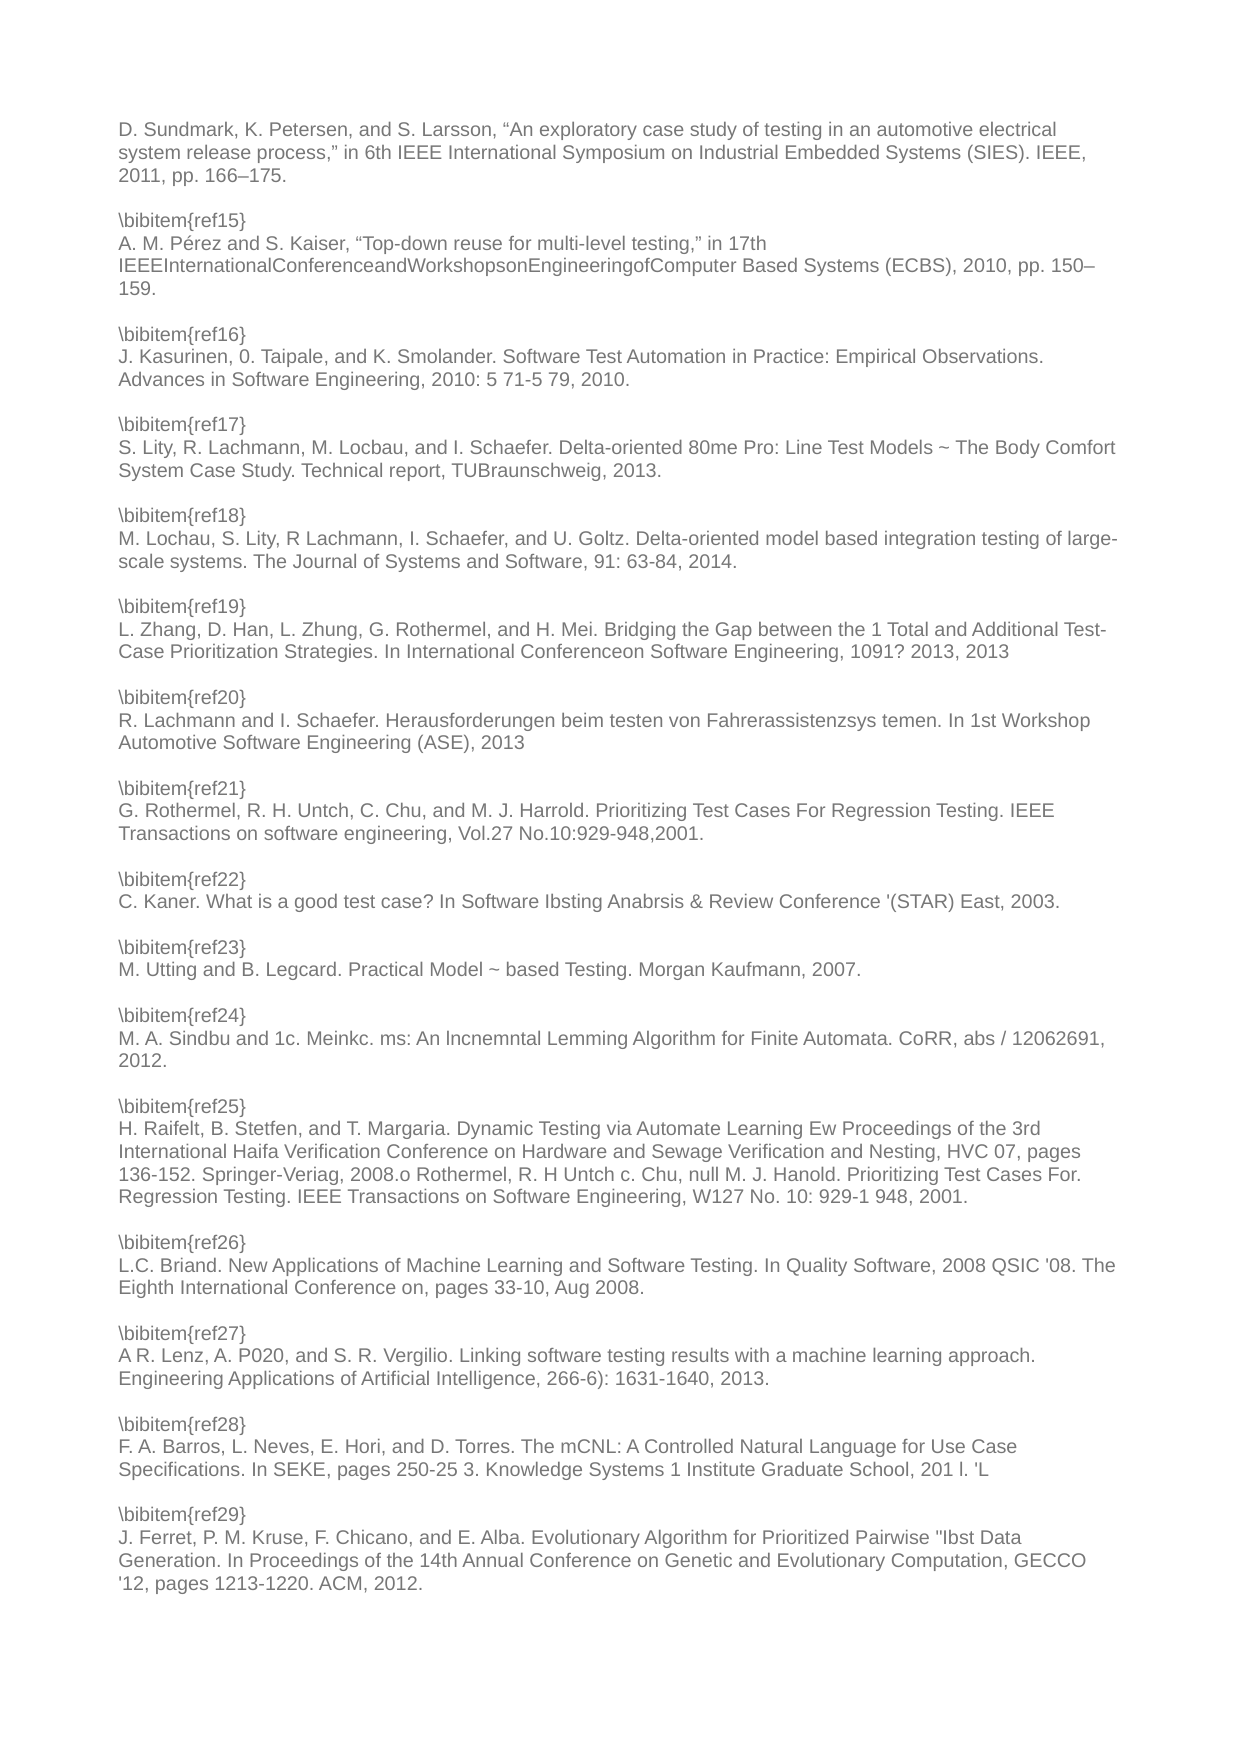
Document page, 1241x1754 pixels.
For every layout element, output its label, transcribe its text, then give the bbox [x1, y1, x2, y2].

text L.C. Briand. New Applications of Machine Learning and Software Testing. In Quality Software, 2008 QSIC '08. The Eighth International Conference on, pages 33-10, Aug 2008. [118, 1253, 1122, 1299]
text \bibitem{ref22} [118, 867, 1122, 890]
text \bibitem{ref20} [118, 686, 1122, 708]
text A R. Lenz, A. P020, and S. R. Vergilio. Linking software testing results with a machine learning approach. Engineering Applications of Artificial Intelligence, 266-6): 1631-1640, 2013. [118, 1344, 1122, 1390]
text M. Lochau, S. Lity, R Lachmann, I. Schaefer, and U. Goltz. Delta-oriented model based integration testing of large-scale systems. The Journal of Systems and Software, 91: 63-84, 2014. [118, 527, 1122, 572]
text \bibitem{ref28} [118, 1412, 1122, 1435]
text \bibitem{ref15} [118, 209, 1122, 232]
text \bibitem{ref26} [118, 1231, 1122, 1253]
text \bibitem{ref23} [118, 936, 1122, 958]
text \bibitem{ref25} [118, 1094, 1122, 1117]
text G. Rothermel, R. H. Untch, C. Chu, and M. J. Harrold. Prioritizing Test Cases For Regression Testing. IEEE Transactions on software engineering, Vol.27 No.10:929-948,2001. [118, 799, 1122, 845]
text A. M. Pérez and S. Kaiser, “Top-down reuse for multi-level testing,” in 17th IEEEInternationalConferenceandWorkshopsonEngineeringofComputer Based Systems (ECBS), 2010, pp. 150–159. [118, 232, 1122, 300]
text \bibitem{ref17} [118, 413, 1122, 436]
text R. Lachmann and I. Schaefer. Herausforderungen beim testen von Fahrerassistenzsys temen. In 1st Workshop Automotive Software Engineering (ASE), 2013 [118, 708, 1122, 754]
text D. Sundmark, K. Petersen, and S. Larsson, “An exploratory case study of testing in an automotive electrical system release process,” in 6th IEEE International Symposium on Industrial Embedded Systems (SIES). IEEE, 2011, pp. 166–175. [118, 118, 1122, 186]
text \bibitem{ref27} [118, 1322, 1122, 1344]
text J. Kasurinen, 0. Taipale, and K. Smolander. Software Test Automation in Practice: Empirical Observations. Advances in Software Engineering, 2010: 5 71-5 79, 2010. [118, 345, 1122, 391]
text J. Ferret, P. M. Kruse, F. Chicano, and E. Alba. Evolutionary Algorithm for Prioritized Pairwise "Ibst Data Generation. In Proceedings of the 14th Annual Conference on Genetic and Evolutionary Computation, GECCO '12, pages 1213-1220. ACM, 2012. [118, 1526, 1122, 1594]
text \bibitem{ref16} [118, 322, 1122, 345]
text \bibitem{ref24} [118, 1004, 1122, 1026]
text L. Zhang, D. Han, L. Zhung, G. Rothermel, and H. Mei. Bridging the Gap between the 1 Total and Additional Test-Case Prioritization Strategies. In International Conferenceon Software Engineering, 1091? 2013, 2013 [118, 618, 1122, 663]
text \bibitem{ref21} [118, 777, 1122, 799]
text S. Lity, R. Lachmann, M. Locbau, and I. Schaefer. Delta-oriented 80me Pro: Line Test Models ~ The Body Comfort System Case Study. Technical report, TUBraunschweig, 2013. [118, 436, 1122, 481]
text H. Raifelt, B. Stetfen, and T. Margaria. Dynamic Testing via Automate Learning Ew Proceedings of the 3rd International Haifa Verification Conference on Hardware and Sewage Verification and Nesting, HVC 07, pages 136-152. Springer-Veriag, 2008.o Rothermel, R. H Untch c. Chu, null M. J. Hanold. Prioritizing Test Cases For. Regression Testing. IEEE Transactions on Software Engineering, W127 No. 10: 929-1 948, 2001. [118, 1117, 1122, 1208]
text \bibitem{ref19} [118, 595, 1122, 618]
text M. Utting and B. Legcard. Practical Model ~ based Testing. Morgan Kaufmann, 2007. [118, 958, 1122, 981]
text \bibitem{ref29} [118, 1503, 1122, 1526]
text F. A. Barros, L. Neves, E. Hori, and D. Torres. The mCNL: A Controlled Natural Language for Use Case Specifications. In SEKE, pages 250-25 3. Knowledge Systems 1 Institute Graduate School, 201 l. 'L [118, 1435, 1122, 1481]
text M. A. Sindbu and 1c. Meinkc. ms: An lncnemntal Lemming Algorithm for Finite Automata. CoRR, abs / 12062691, 2012. [118, 1026, 1122, 1072]
text \bibitem{ref18} [118, 504, 1122, 527]
text C. Kaner. What is a good test case? In Software Ibsting Anabrsis & Review Conference '(STAR) East, 2003. [118, 890, 1122, 913]
